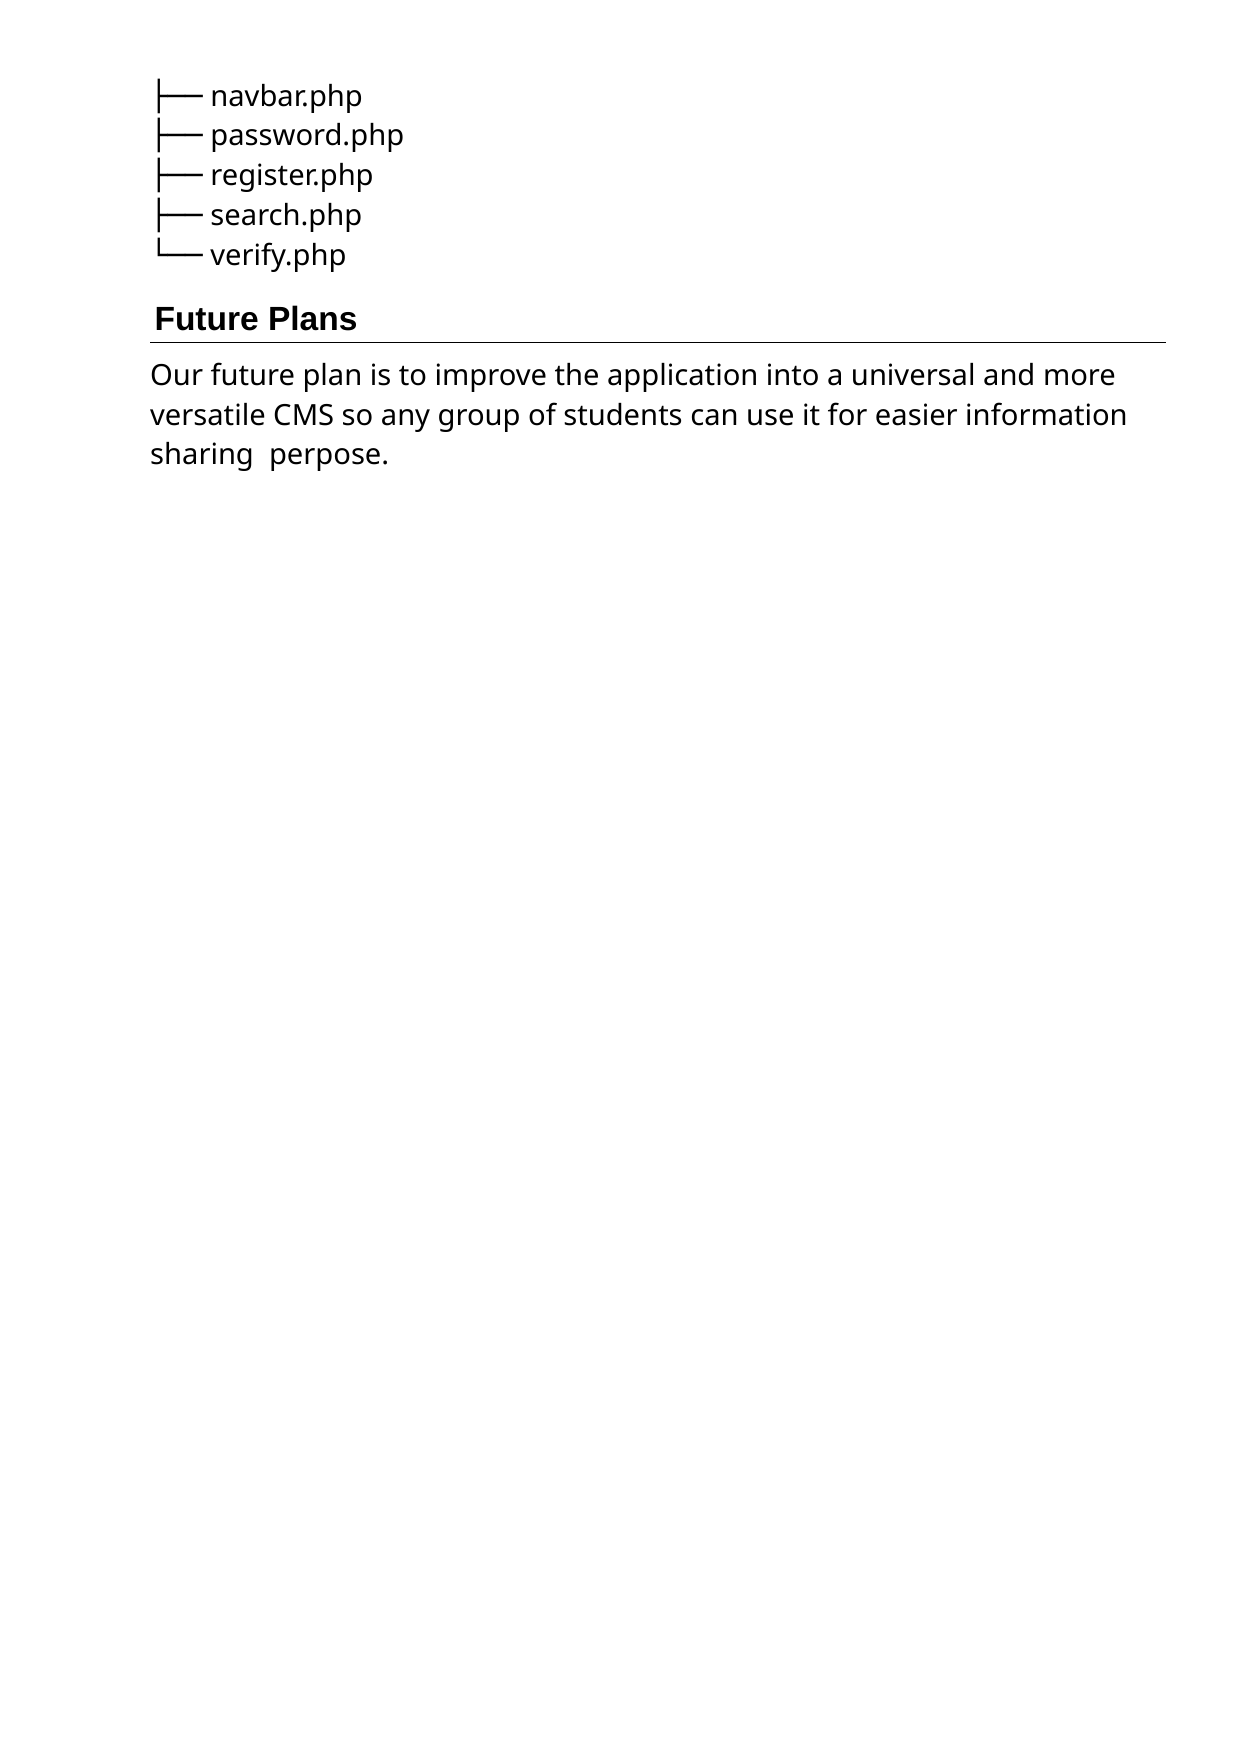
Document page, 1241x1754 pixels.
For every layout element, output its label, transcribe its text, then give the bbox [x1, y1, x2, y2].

text ├── navbar.php [150, 75, 1166, 115]
text └── verify.php [150, 234, 1166, 273]
text ├── register.php [150, 154, 1166, 194]
subtitle Future Plans [150, 294, 1166, 342]
text Our future plan is to improve the application into a universal and more versatile CMS so any group of students can use it for easier information sharing perpose. [150, 354, 1166, 473]
text ├── password.php [150, 115, 1166, 154]
text ├── search.php [150, 194, 1166, 234]
